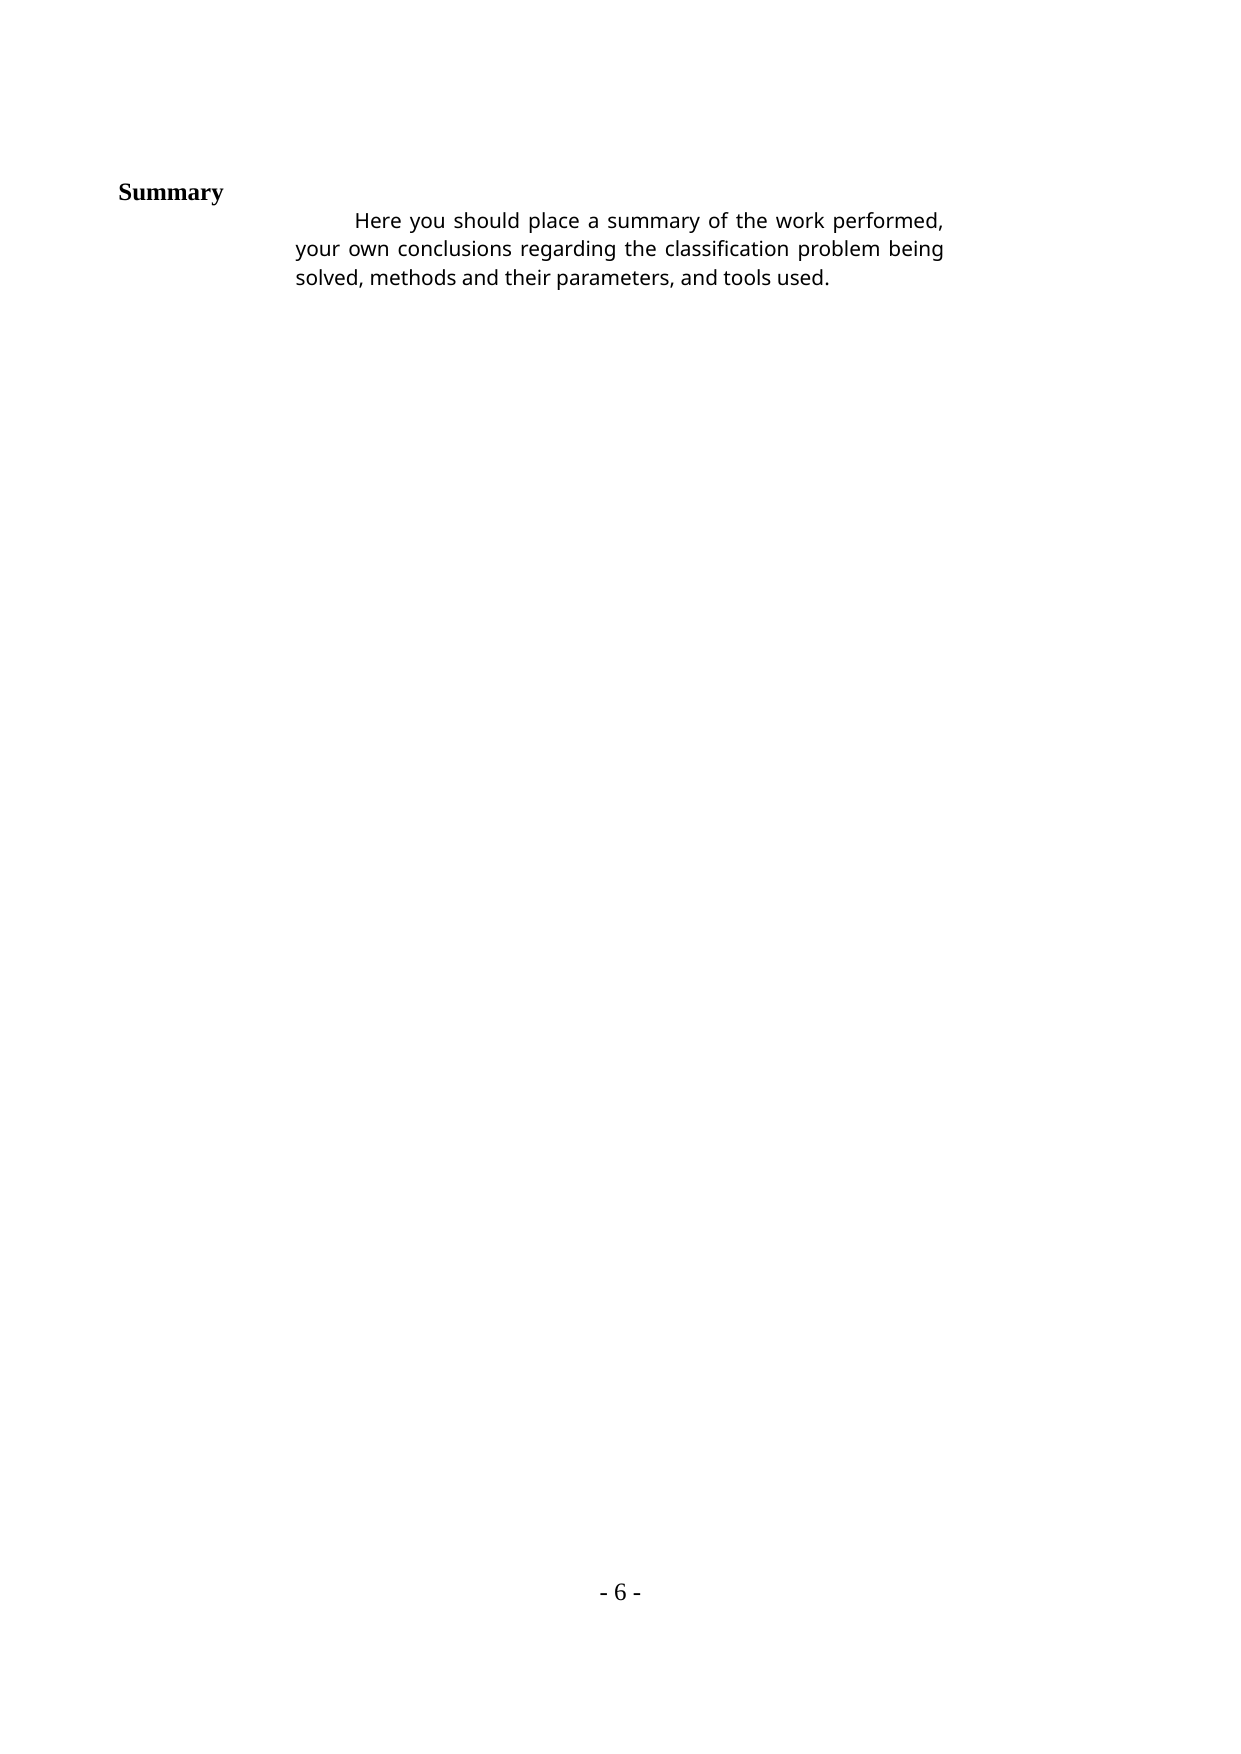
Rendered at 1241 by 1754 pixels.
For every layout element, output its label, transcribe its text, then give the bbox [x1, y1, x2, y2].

subtitle Summary [118, 177, 1122, 206]
text Here you should place a summary of the work performed, your own conclusions regarding the classification problem being solved, methods and their parameters, and tools used. [295, 206, 945, 291]
